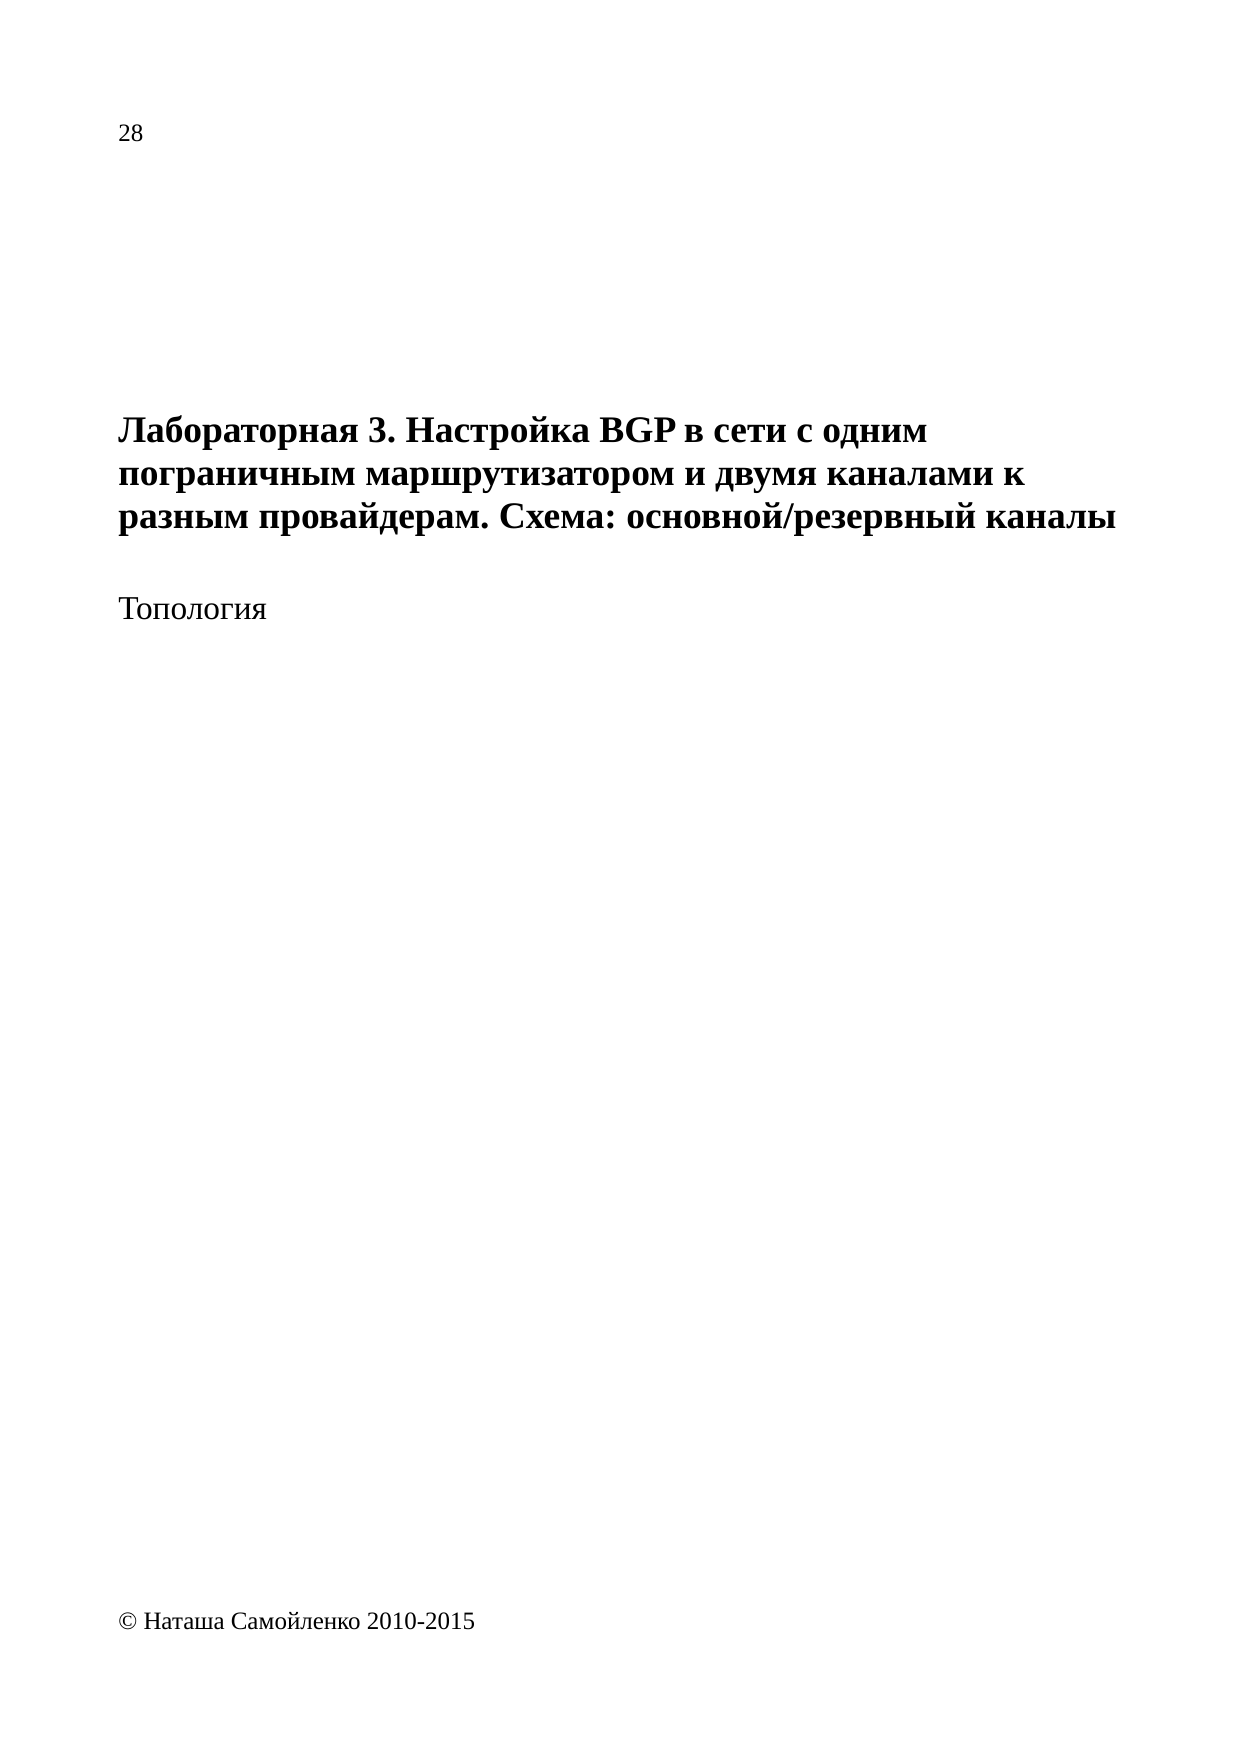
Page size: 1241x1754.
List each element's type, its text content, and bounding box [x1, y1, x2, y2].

text Лабораторная 3. Настройка BGP в сети с одним пограничным маршрутизатором и двумя каналами к разным провайдерам. Схема: основной/резервный каналы [118, 407, 1122, 537]
text Топология [118, 588, 1122, 626]
